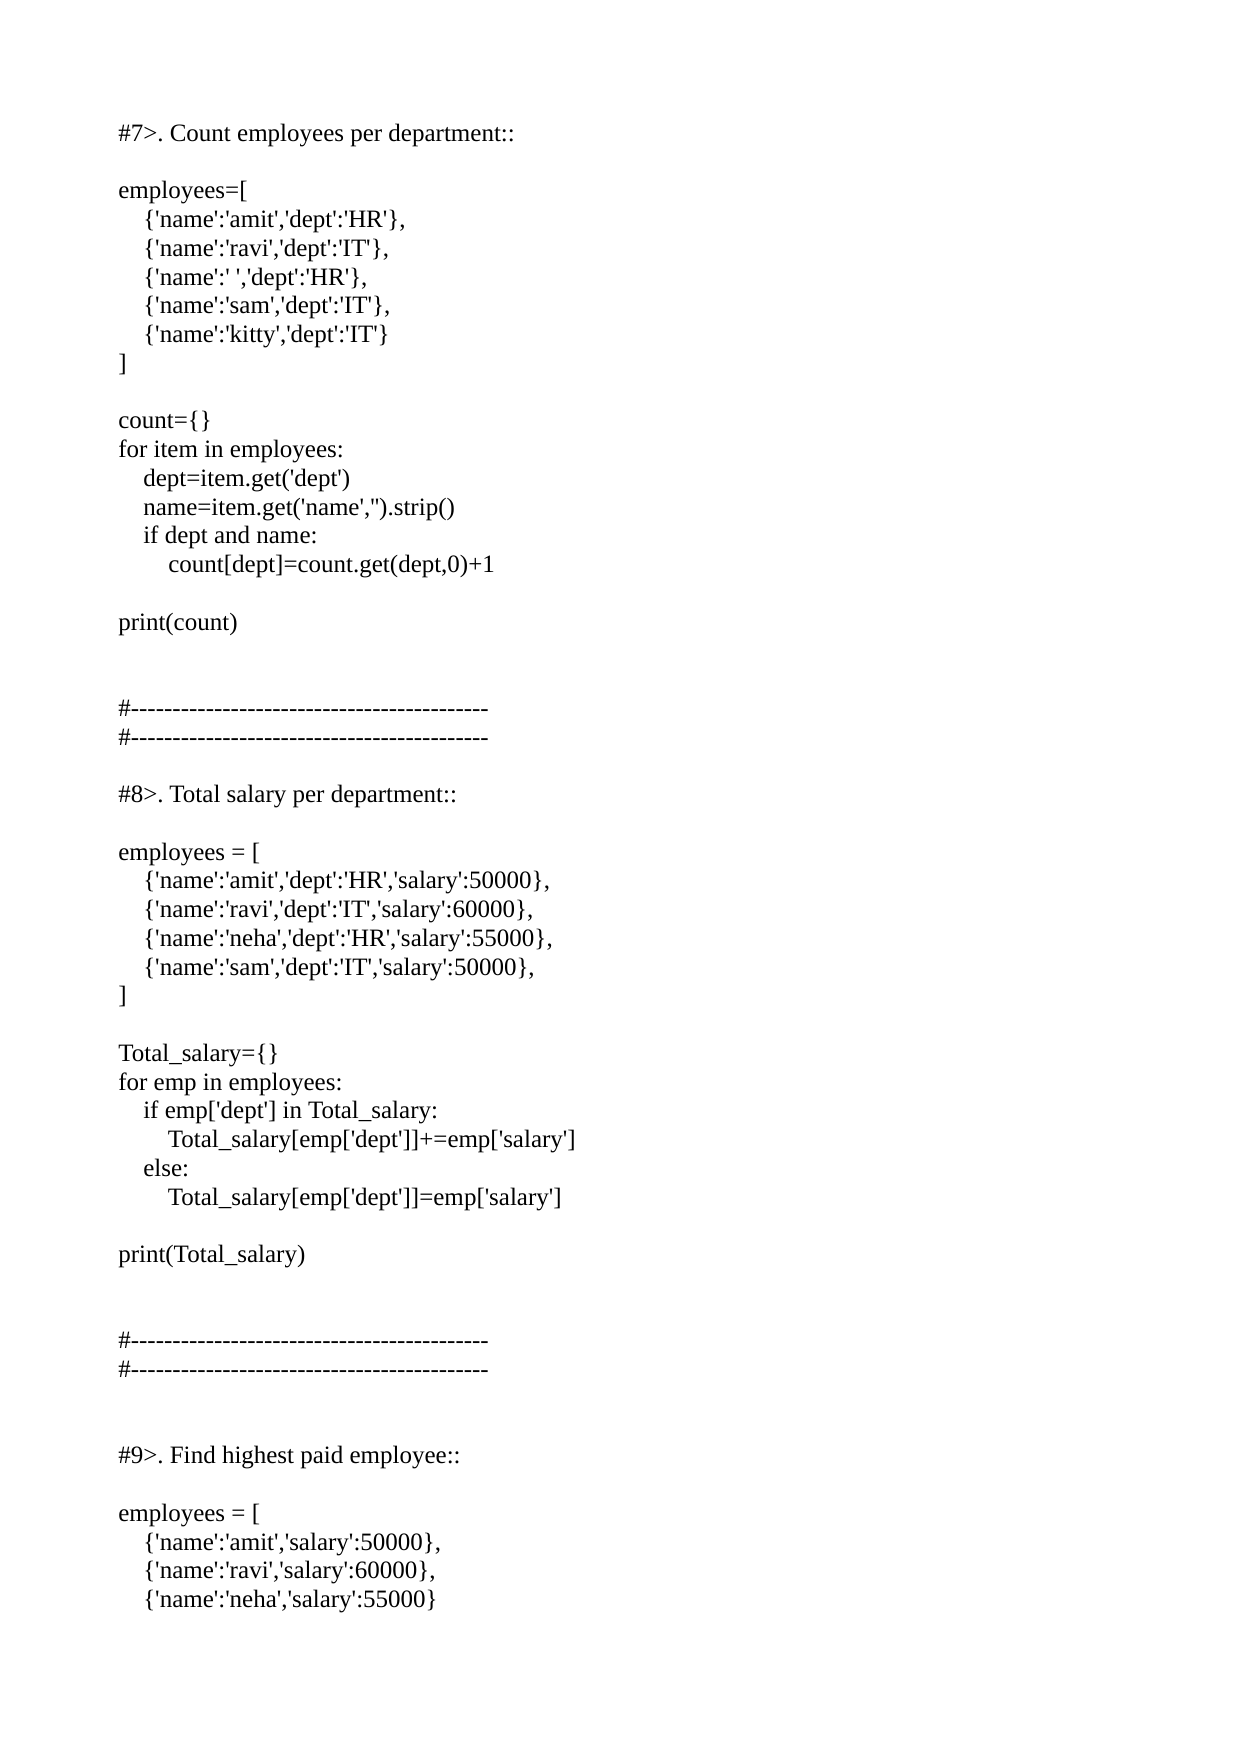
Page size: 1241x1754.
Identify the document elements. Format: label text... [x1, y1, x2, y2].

text if dept and name: [118, 521, 1122, 549]
text name=item.get('name','').strip() [118, 492, 1122, 521]
text print(Total_salary) [118, 1239, 1122, 1268]
text #9>. Find highest paid employee:: [118, 1441, 1122, 1469]
text employees = [ [118, 1498, 1122, 1527]
text {'name':'amit','salary':50000}, [118, 1527, 1122, 1556]
text #------------------------------------------- [118, 722, 1122, 751]
text if emp['dept'] in Total_salary: [118, 1096, 1122, 1124]
text for emp in employees: [118, 1067, 1122, 1096]
text {'name':'ravi','dept':'IT'}, [118, 233, 1122, 262]
text {'name':'amit','dept':'HR','salary':50000}, [118, 866, 1122, 894]
text count={} [118, 406, 1122, 434]
text ] [118, 981, 1122, 1009]
text {'name':' ','dept':'HR'}, [118, 262, 1122, 291]
text {'name':'amit','dept':'HR'}, [118, 204, 1122, 233]
text #------------------------------------------- [118, 693, 1122, 722]
text dept=item.get('dept') [118, 463, 1122, 492]
text #------------------------------------------- [118, 1326, 1122, 1354]
text print(count) [118, 607, 1122, 636]
text #------------------------------------------- [118, 1354, 1122, 1383]
text Total_salary[emp['dept']]+=emp['salary'] [118, 1124, 1122, 1153]
text {'name':'ravi','salary':60000}, [118, 1556, 1122, 1584]
text Total_salary={} [118, 1038, 1122, 1067]
text {'name':'sam','dept':'IT'}, [118, 291, 1122, 319]
text #8>. Total salary per department:: [118, 779, 1122, 808]
text employees = [ [118, 837, 1122, 866]
text Total_salary[emp['dept']]=emp['salary'] [118, 1182, 1122, 1211]
text for item in employees: [118, 434, 1122, 463]
text {'name':'sam','dept':'IT','salary':50000}, [118, 952, 1122, 981]
text employees=[ [118, 176, 1122, 204]
text count[dept]=count.get(dept,0)+1 [118, 549, 1122, 578]
text {'name':'kitty','dept':'IT'} [118, 319, 1122, 348]
text {'name':'ravi','dept':'IT','salary':60000}, [118, 894, 1122, 923]
text ] [118, 348, 1122, 377]
text else: [118, 1153, 1122, 1182]
text {'name':'neha','dept':'HR','salary':55000}, [118, 923, 1122, 952]
text #7>. Count employees per department:: [118, 118, 1122, 147]
text {'name':'neha','salary':55000} [118, 1584, 1122, 1613]
